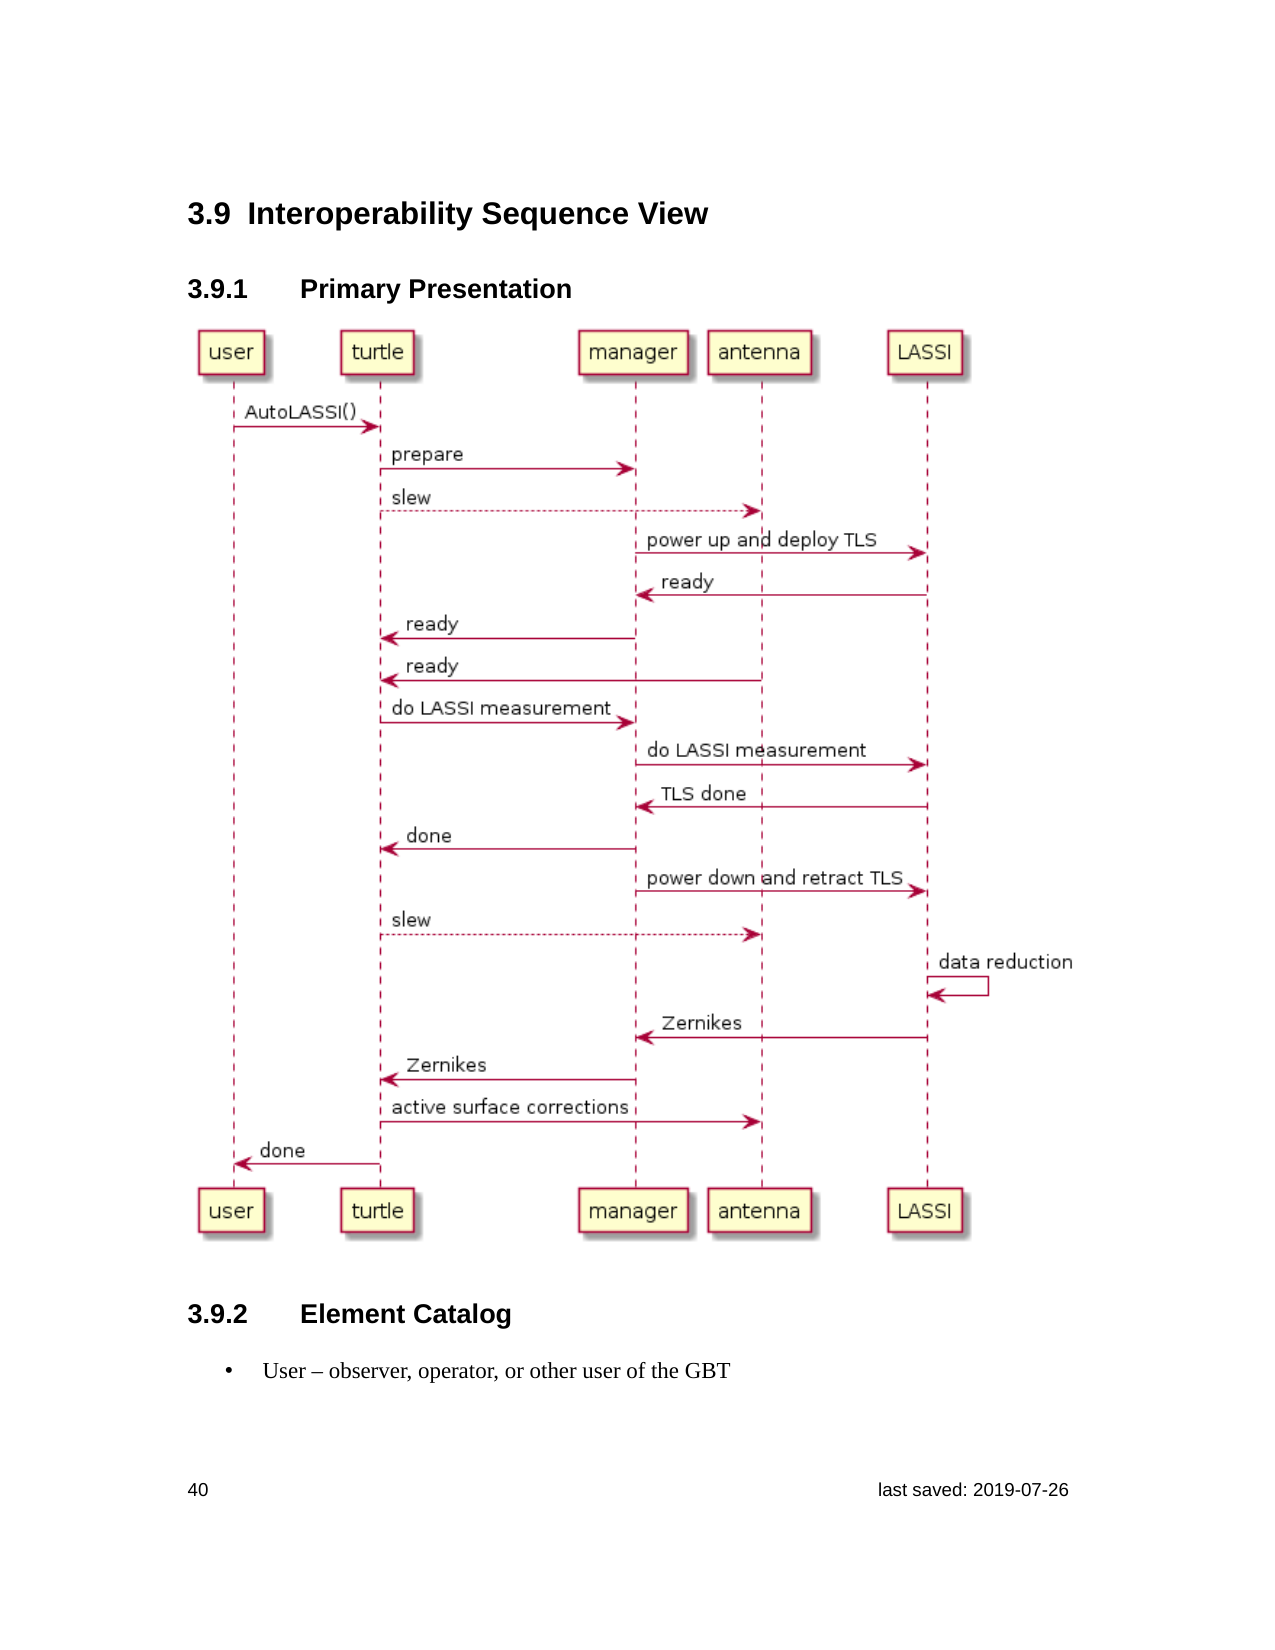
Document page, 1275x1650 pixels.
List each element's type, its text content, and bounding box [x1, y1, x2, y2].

subtitle Interoperability Sequence View [187, 192, 1087, 231]
subtitle Primary Presentation [187, 269, 1087, 304]
picture [187, 327, 1088, 1246]
subtitle Element Catalog [187, 1294, 1087, 1329]
list User – observer, operator, or other user of the GBT [225, 1352, 1087, 1383]
